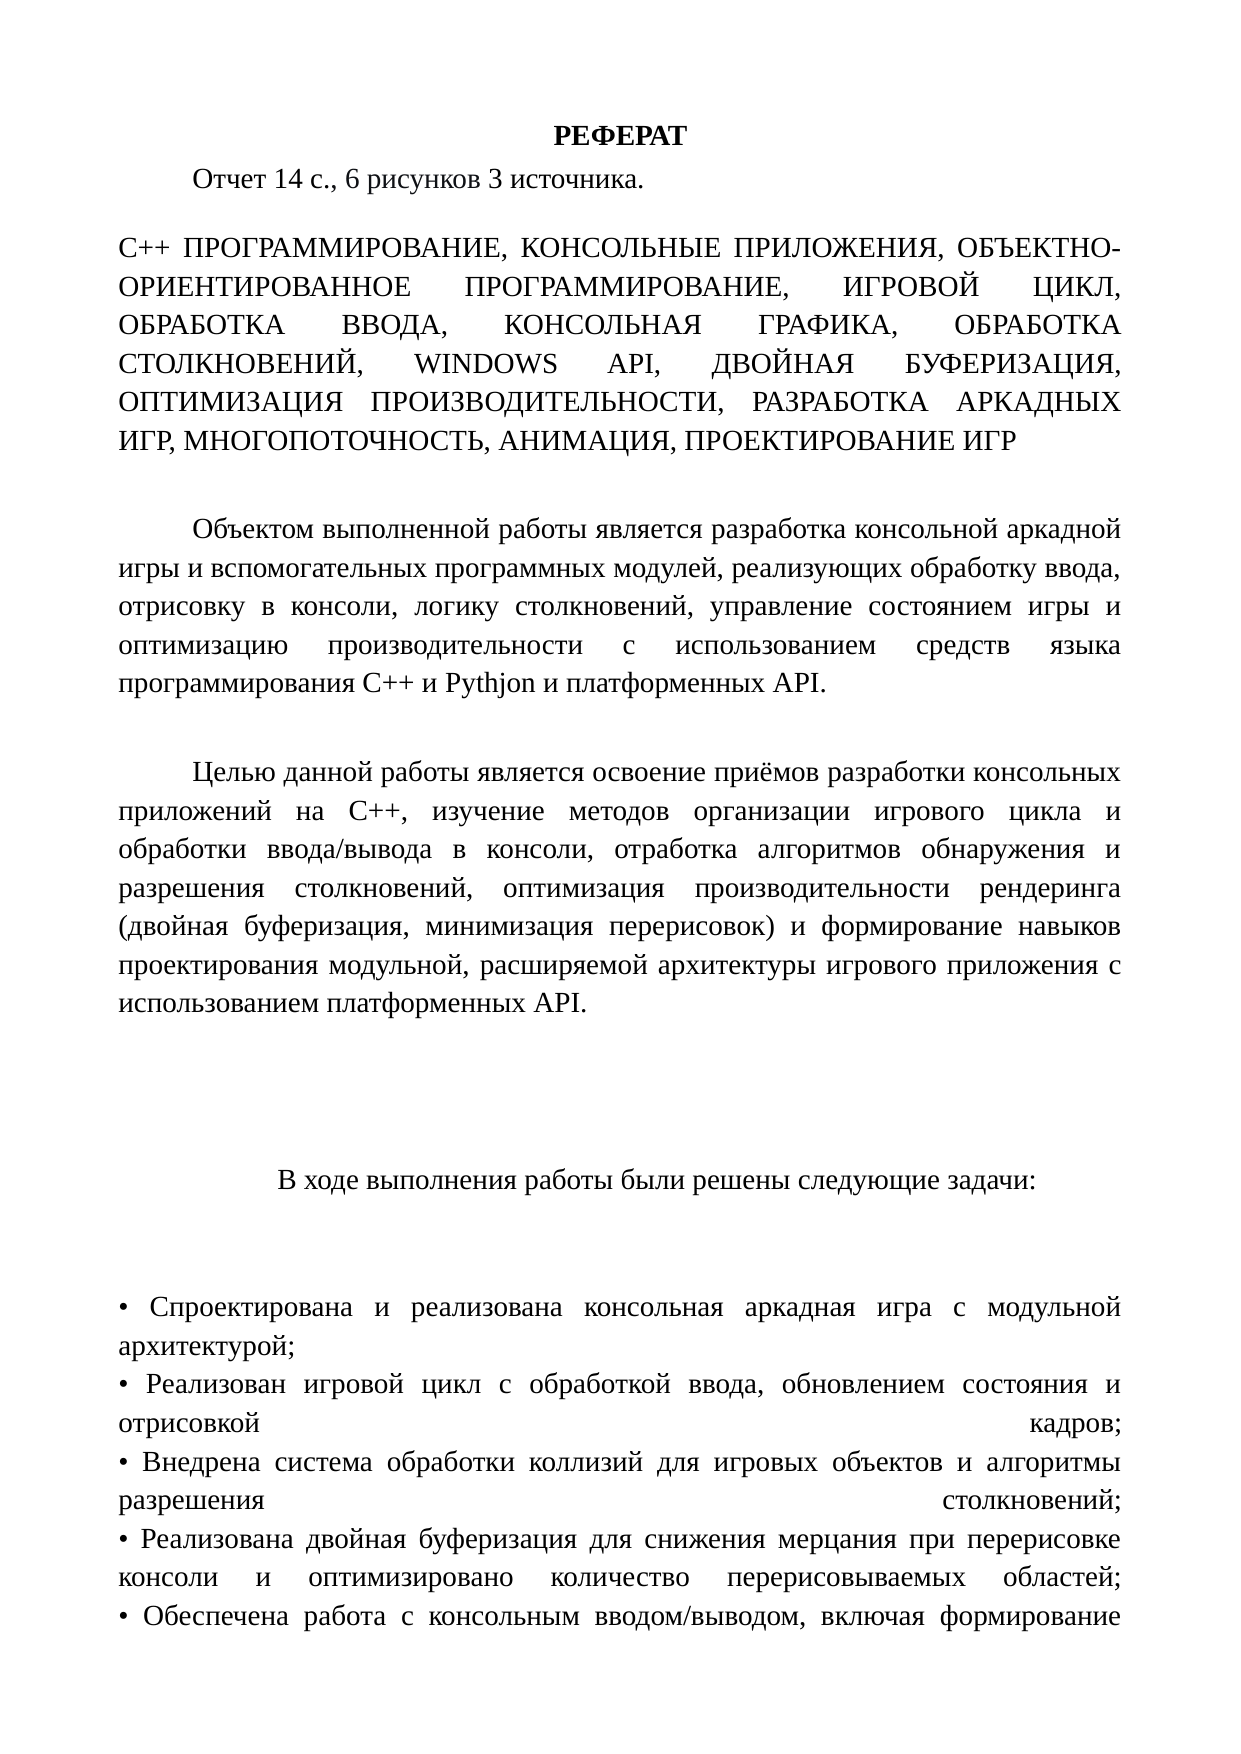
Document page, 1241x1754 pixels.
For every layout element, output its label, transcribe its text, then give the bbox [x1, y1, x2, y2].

text РЕФЕРАТ [118, 118, 1122, 152]
text C++ ПРОГРАММИРОВАНИЕ, КОНСОЛЬНЫЕ ПРИЛОЖЕНИЯ, ОБЪЕКТНО-ОРИЕНТИРОВАННОЕ ПРОГРАММИРОВАНИЕ, ИГРОВОЙ ЦИКЛ, ОБРАБОТКА ВВОДА, КОНСОЛЬНАЯ ГРАФИКА, ОБРАБОТКА СТОЛКНОВЕНИЙ, WINDOWS API, ДВОЙНАЯ БУФЕРИЗАЦИЯ, ОПТИМИЗАЦИЯ ПРОИЗВОДИТЕЛЬНОСТИ, РАЗРАБОТКА АРКАДНЫХ ИГР, МНОГОПОТОЧНОСТЬ, АНИМАЦИЯ, ПРОЕКТИРОВАНИЕ ИГР [118, 230, 1122, 456]
text Целью данной работы является освоение приёмов разработки консольных приложений на C++, изучение методов организации игрового цикла и обработки ввода/вывода в консоли, отработка алгоритмов обнаружения и разрешения столкновений, оптимизация производительности рендеринга (двойная буферизация, минимизация перерисовок) и формирование навыков проектирования модульной, расширяемой архитектуры игрового приложения с использованием платформенных API. [118, 754, 1122, 1019]
text • Спроектирована и реализована консольная аркадная игра с модульной архитектурой; • Реализован игровой цикл с обработкой ввода, обновлением состояния и отрисовкой кадров; • Внедрена система обработки коллизий для игровых объектов и алгоритмы разрешения столкновений; • Реализована двойная буферизация для снижения мерцания при перерисовке консоли и оптимизировано количество перерисовываемых областей; • Обеспечена работа с консольным вводом/выводом, включая формирование [118, 1251, 1122, 1631]
text Отчет 14 с., 6 рисунков 3 источника. [118, 162, 1122, 195]
text В ходе выполнения работы были решены следующие задачи: [118, 1162, 1122, 1196]
text Объектом выполненной работы является разработка консольной аркадной игры и вспомогательных программных модулей, реализующих обработку ввода, отрисовку в консоли, логику столкновений, управление состоянием игры и оптимизацию производительности с использованием средств языка программирования C++ и Pythjon и платформенных API. [118, 511, 1122, 699]
